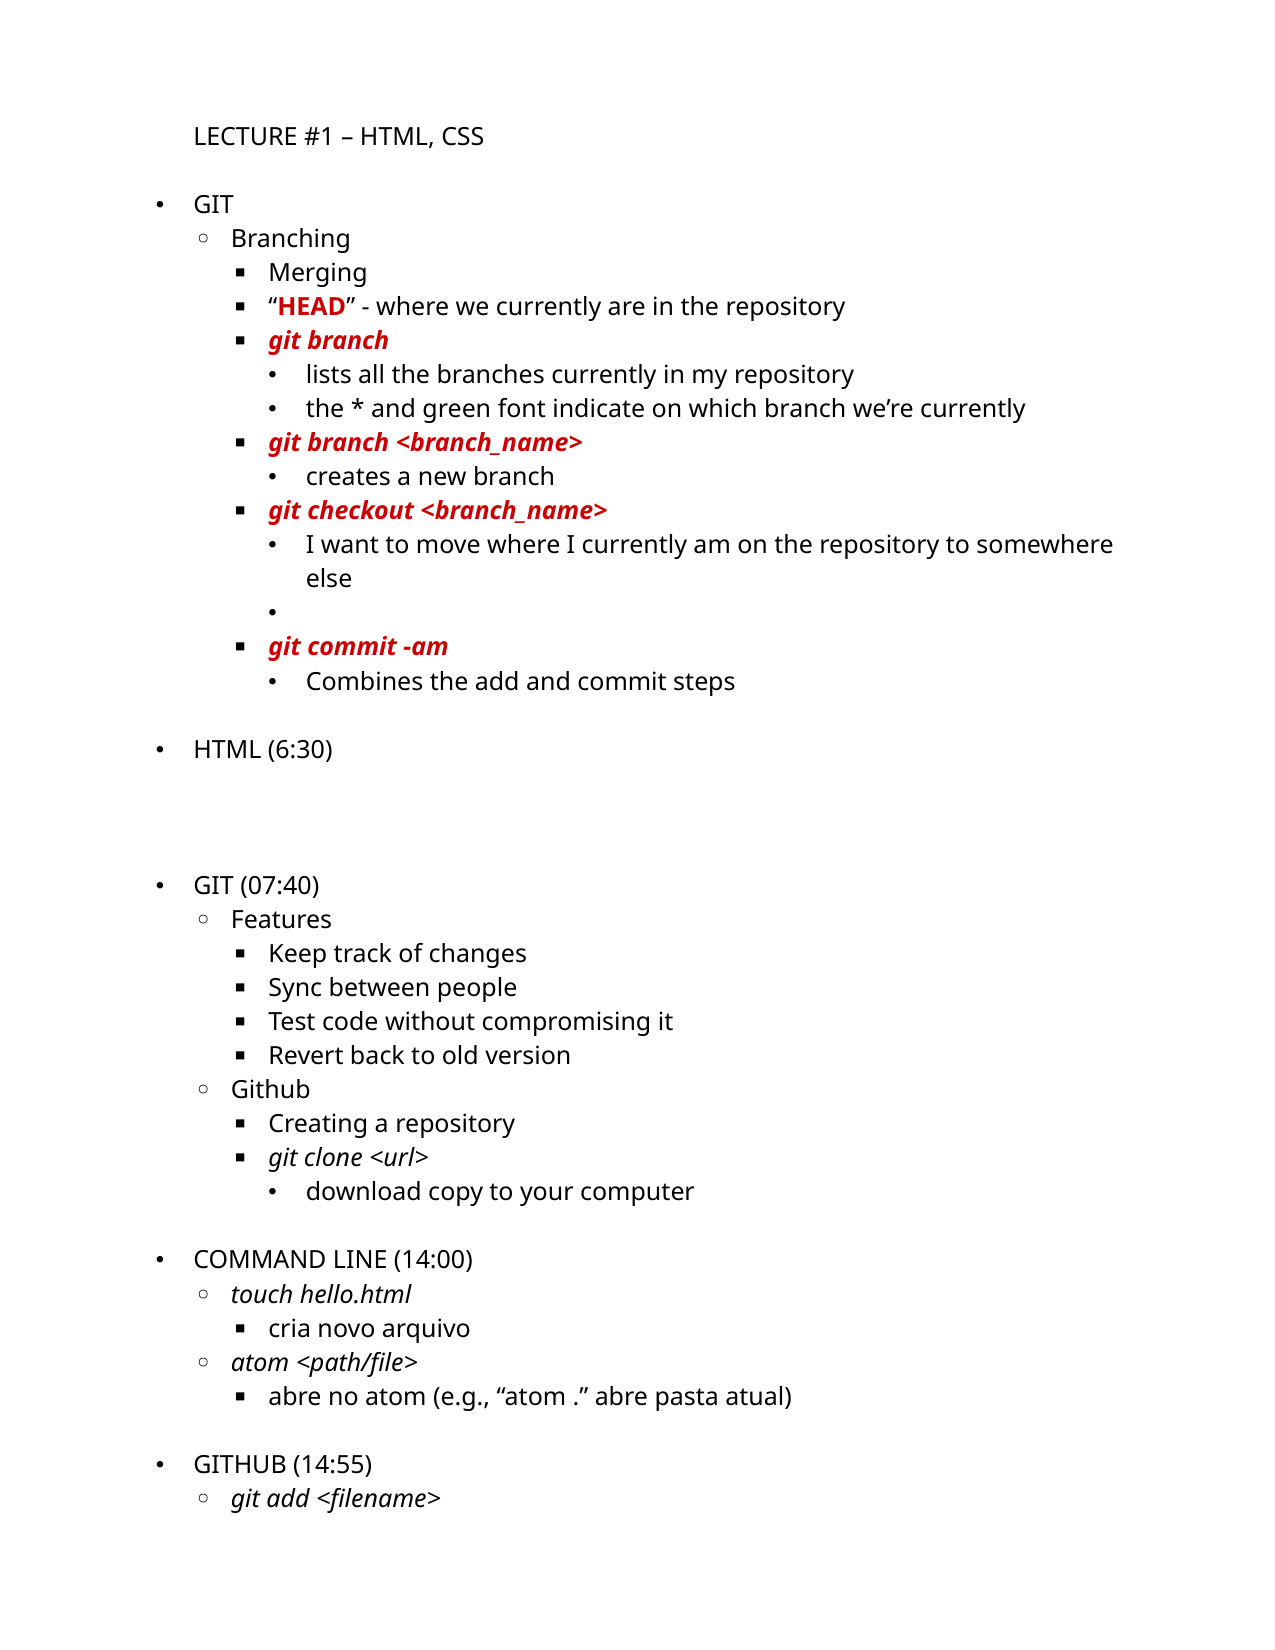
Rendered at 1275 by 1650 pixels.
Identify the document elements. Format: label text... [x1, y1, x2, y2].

list git checkout <branch_name> [231, 493, 1157, 527]
list cria novo arquivo [231, 1310, 1157, 1344]
list “HEAD” - where we currently are in the repository [231, 288, 1157, 322]
list Merging [231, 254, 1157, 288]
list download copy to your computer [268, 1174, 1157, 1208]
list Revert back to old version [231, 1038, 1157, 1072]
list Sync between people [231, 970, 1157, 1004]
list LECTURE #1 – HTML, CSS [156, 118, 1157, 152]
list git commit -am [231, 629, 1157, 663]
list Github [193, 1072, 1157, 1106]
list git branch [231, 322, 1157, 357]
list atom <path/file> [193, 1344, 1157, 1378]
list Features [193, 902, 1157, 936]
list HTML (6:30) [156, 731, 1157, 765]
list GIT [156, 186, 1157, 220]
list git clone <url> [231, 1140, 1157, 1174]
list git add <filename> [193, 1481, 1157, 1515]
list Creating a repository [231, 1106, 1157, 1140]
list I want to move where I currently am on the repository to somewhere else [268, 527, 1157, 595]
list COMMAND LINE (14:00) [156, 1242, 1157, 1276]
list Branching [193, 220, 1157, 254]
list GIT (07:40) [156, 867, 1157, 902]
list lists all the branches currently in my repository [268, 357, 1157, 391]
list Test code without compromising it [231, 1004, 1157, 1038]
list abre no atom (e.g., “atom .” abre pasta atual) [231, 1378, 1157, 1412]
list Combines the add and commit steps [268, 663, 1157, 697]
list git branch <branch_name> [231, 425, 1157, 459]
list GITHUB (14:55) [156, 1447, 1157, 1481]
list touch hello.html [193, 1276, 1157, 1310]
list creates a new branch [268, 459, 1157, 493]
list the * and green font indicate on which branch we’re currently [268, 391, 1157, 425]
list Keep track of changes [231, 936, 1157, 970]
